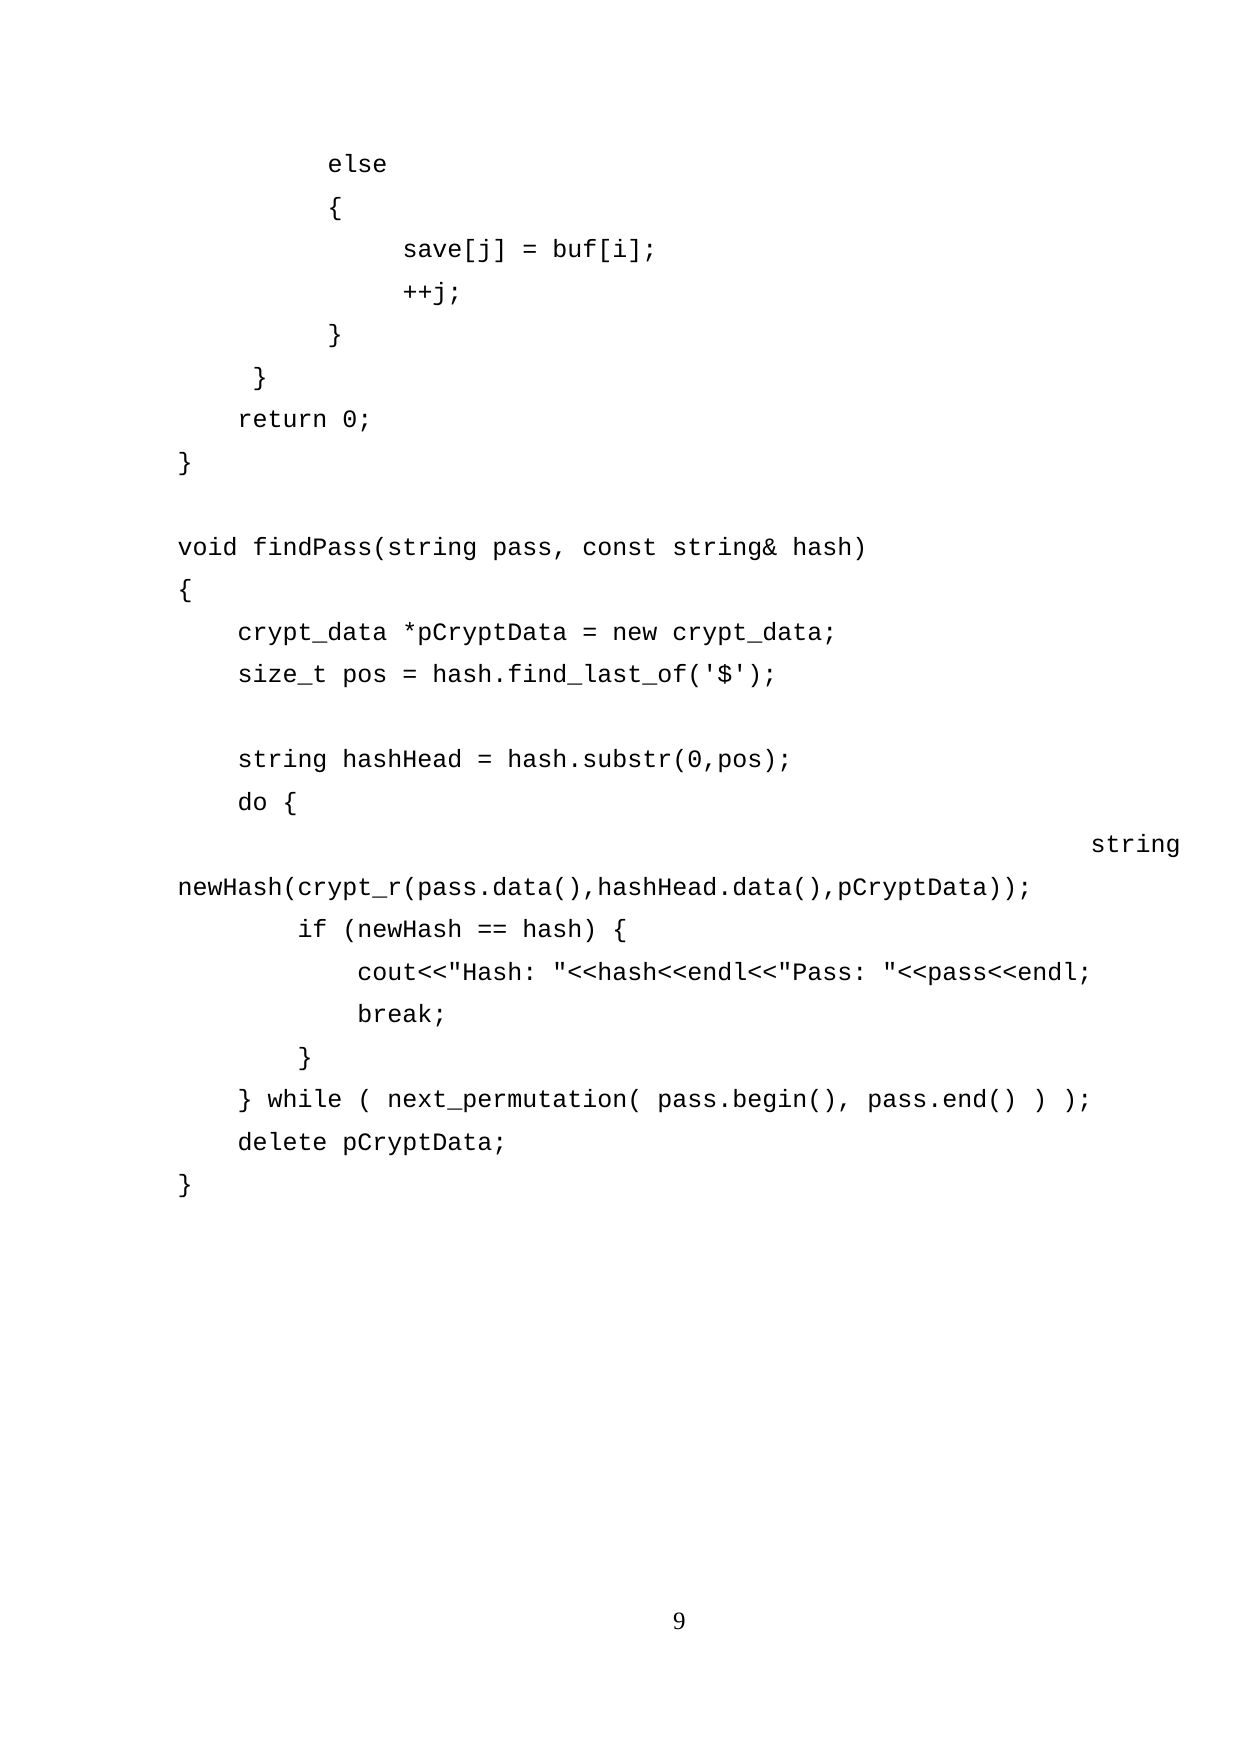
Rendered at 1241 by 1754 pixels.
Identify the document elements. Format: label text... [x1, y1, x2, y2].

text crypt_data *pCryptData = new crypt_data; [177, 619, 1181, 647]
text } [177, 1172, 1181, 1200]
text { [177, 577, 1181, 605]
text delete pCryptData; [177, 1129, 1181, 1157]
text save[j] = buf[i]; [177, 237, 1181, 265]
text break; [177, 1002, 1181, 1030]
text cout<<"Hash: "<<hash<<endl<<"Pass: "<<pass<<endl; [177, 959, 1181, 987]
text return 0; [177, 407, 1181, 435]
text } [177, 364, 1181, 392]
text { [177, 194, 1181, 222]
text string hashHead = hash.substr(0,pos); [177, 747, 1181, 775]
text if (newHash == hash) { [177, 917, 1181, 945]
text do { [177, 789, 1181, 817]
text } [177, 449, 1181, 477]
text ++j; [177, 279, 1181, 307]
text size_t pos = hash.find_last_of('$'); [177, 662, 1181, 690]
text else [177, 152, 1181, 180]
text } [177, 1044, 1181, 1072]
text string newHash(crypt_r(pass.data(),hashHead.data(),pCryptData)); [177, 832, 1181, 902]
text } while ( next_permutation( pass.begin(), pass.end() ) ); [177, 1087, 1181, 1115]
text void findPass(string pass, const string& hash) [177, 534, 1181, 562]
text } [177, 322, 1181, 350]
